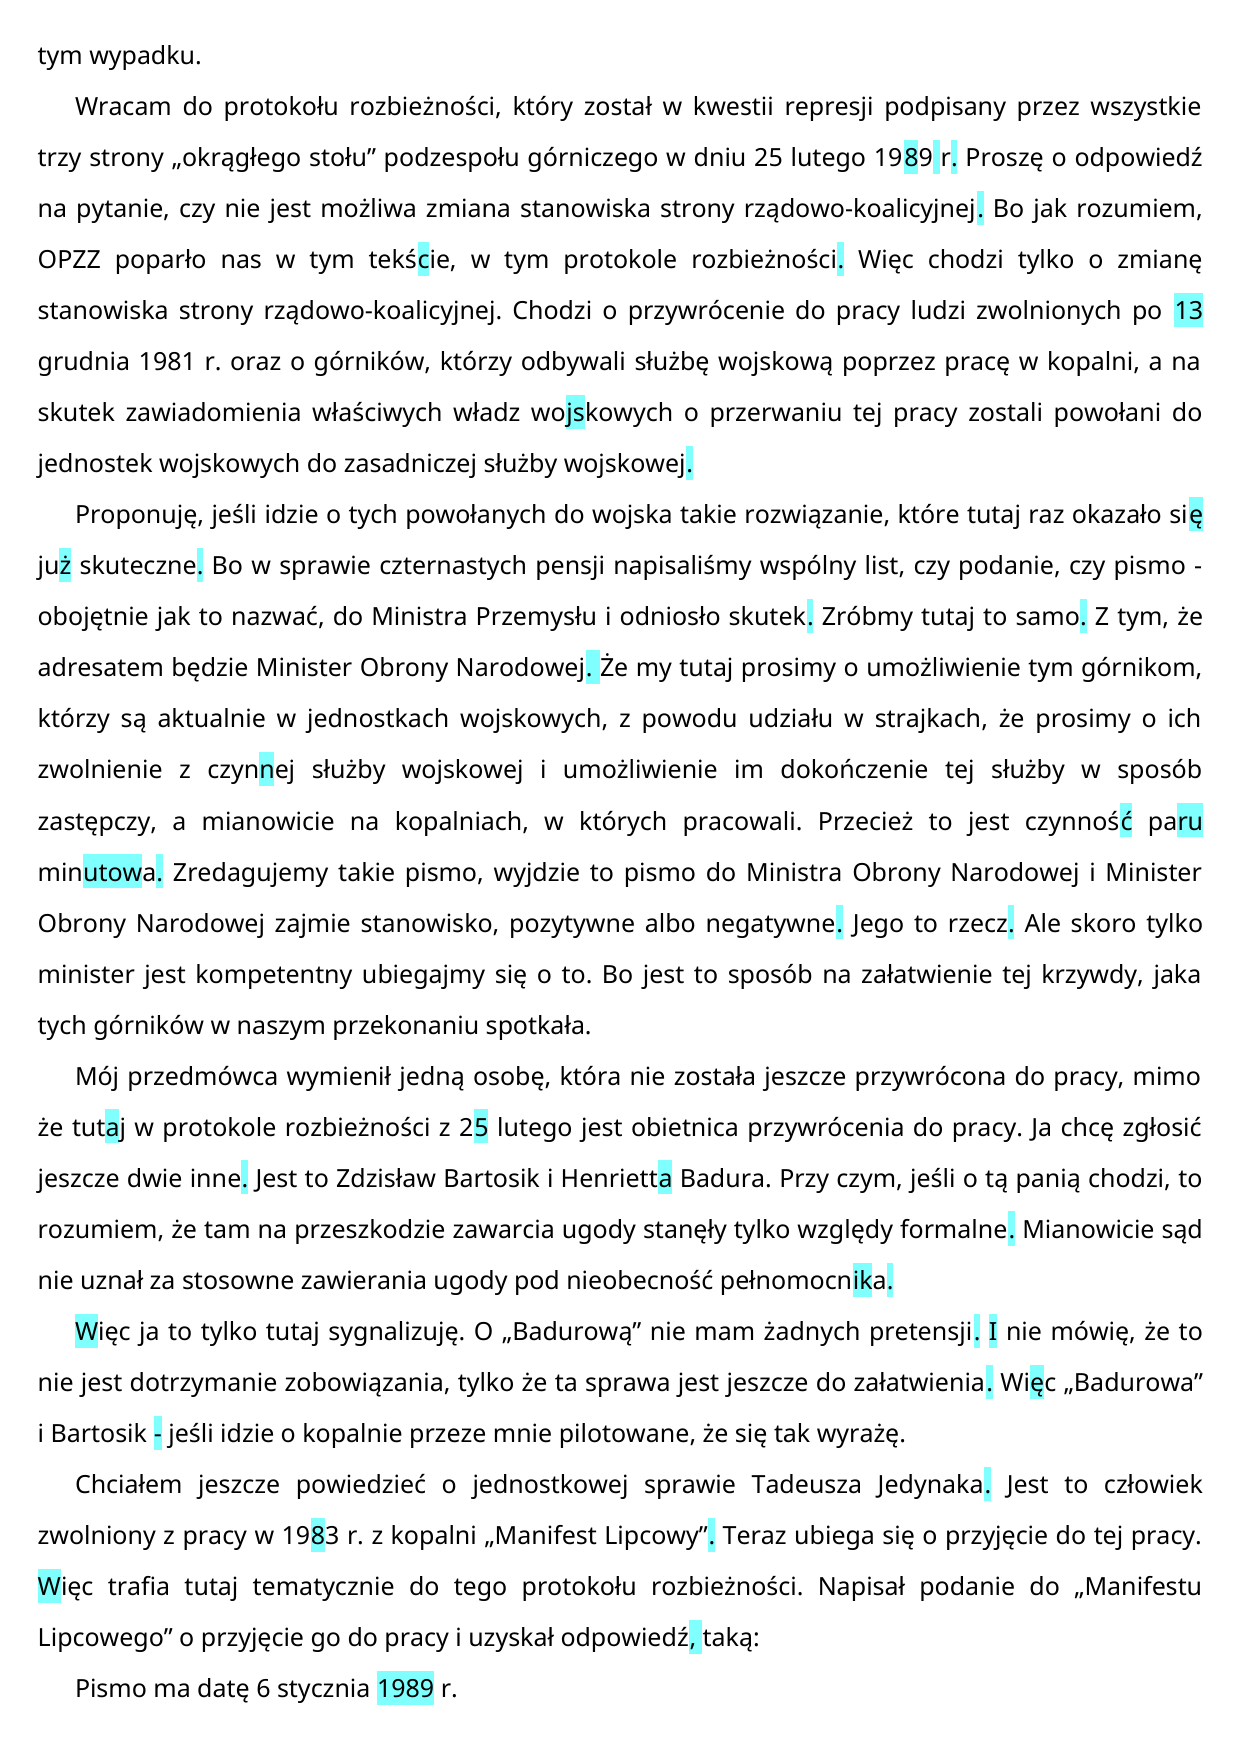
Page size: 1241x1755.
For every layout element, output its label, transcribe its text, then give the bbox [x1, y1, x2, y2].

text Proponuję, jeśli idzie o tych powołanych do wojska takie rozwiązanie, które tutaj raz okazało się już skuteczne. Bo w sprawie czternastych pensji napisaliśmy wspólny list, czy podanie, czy pismo - obojętnie jak to nazwać, do Ministra Przemysłu i odniosło skutek. Zróbmy tutaj to samo. Z tym, że adresatem będzie Minister Obrony Narodowej. Że my tutaj prosimy o umożliwienie tym górnikom, którzy są aktualnie w jednostkach wojskowych, z powodu udziału w strajkach, że prosimy o ich zwolnienie z czynnej służby wojskowej i umożliwienie im dokończenie tej służby w sposób zastępczy, a mianowicie na kopalniach, w których pracowali. Przecież to jest czynność paru minutowa. Zredagujemy takie pismo, wyjdzie to pismo do Ministra Obrony Narodowej i Minister Obrony Narodowej zajmie stanowisko, pozytywne albo negatywne. Jego to rzecz. Ale skoro tylko minister jest kompetentny ubiegajmy się o to. Bo jest to sposób na załatwienie tej krzywdy, jaka tych górników w naszym przekonaniu spotkała. [37, 497, 1203, 1041]
text Wracam do protokołu rozbieżności, który został w kwestii represji podpisany przez wszystkie trzy strony „okrągłego stołu” podzespołu górniczego w dniu 25 lutego 1989 r. Proszę o odpowiedź na pytanie, czy nie jest możliwa zmiana stanowiska strony rządowo-koalicyjnej. Bo jak rozumiem, OPZZ poparło nas w tym tekście, w tym protokole rozbieżności. Więc chodzi tylko o zmianę stanowiska strony rządowo-koalicyjnej. Chodzi o przywrócenie do pracy ludzi zwolnionych po 13 grudnia 1981 r. oraz o górników, którzy odbywali służbę wojskową poprzez pracę w kopalni, a na skutek zawiadomienia właściwych władz wojskowych o przerwaniu tej pracy zostali powołani do jednostek wojskowych do zasadniczej służby wojskowej. [37, 88, 1203, 480]
text Chciałem jeszcze powiedzieć o jednostkowej sprawie Tadeusza Jedynaka. Jest to człowiek zwolniony z pracy w 1983 r. z kopalni „Manifest Lipcowy”. Teraz ubiega się o przyjęcie do tej pracy. Więc trafia tutaj tematycznie do tego protokołu rozbieżności. Napisał podanie do „Manifestu Lipcowego” o przyjęcie go do pracy i uzyskał odpowiedź, taką: [37, 1467, 1203, 1654]
text tym wypadku. [37, 37, 1203, 72]
text Więc ja to tylko tutaj sygnalizuję. O „Badurową” nie mam żadnych pretensji. I nie mówię, że to nie jest dotrzymanie zobowiązania, tylko że ta sprawa jest jeszcze do załatwienia. Więc „Badurowa” i Bartosik - jeśli idzie o kopalnie przeze mnie pilotowane, że się tak wyrażę. [37, 1313, 1203, 1450]
text Mój przedmówca wymienił jedną osobę, która nie została jeszcze przywrócona do pracy, mimo że tutaj w protokole rozbieżności z 25 lutego jest obietnica przywrócenia do pracy. Ja chcę zgłosić jeszcze dwie inne. Jest to Zdzisław Bartosik i Henrietta Badura. Przy czym, jeśli o tą panią chodzi, to rozumiem, że tam na przeszkodzie zawarcia ugody stanęły tylko względy formalne. Mianowicie sąd nie uznał za stosowne zawierania ugody pod nieobecność pełnomocnika. [37, 1058, 1203, 1297]
text Pismo ma datę 6 stycznia 1989 r. [37, 1671, 1203, 1705]
